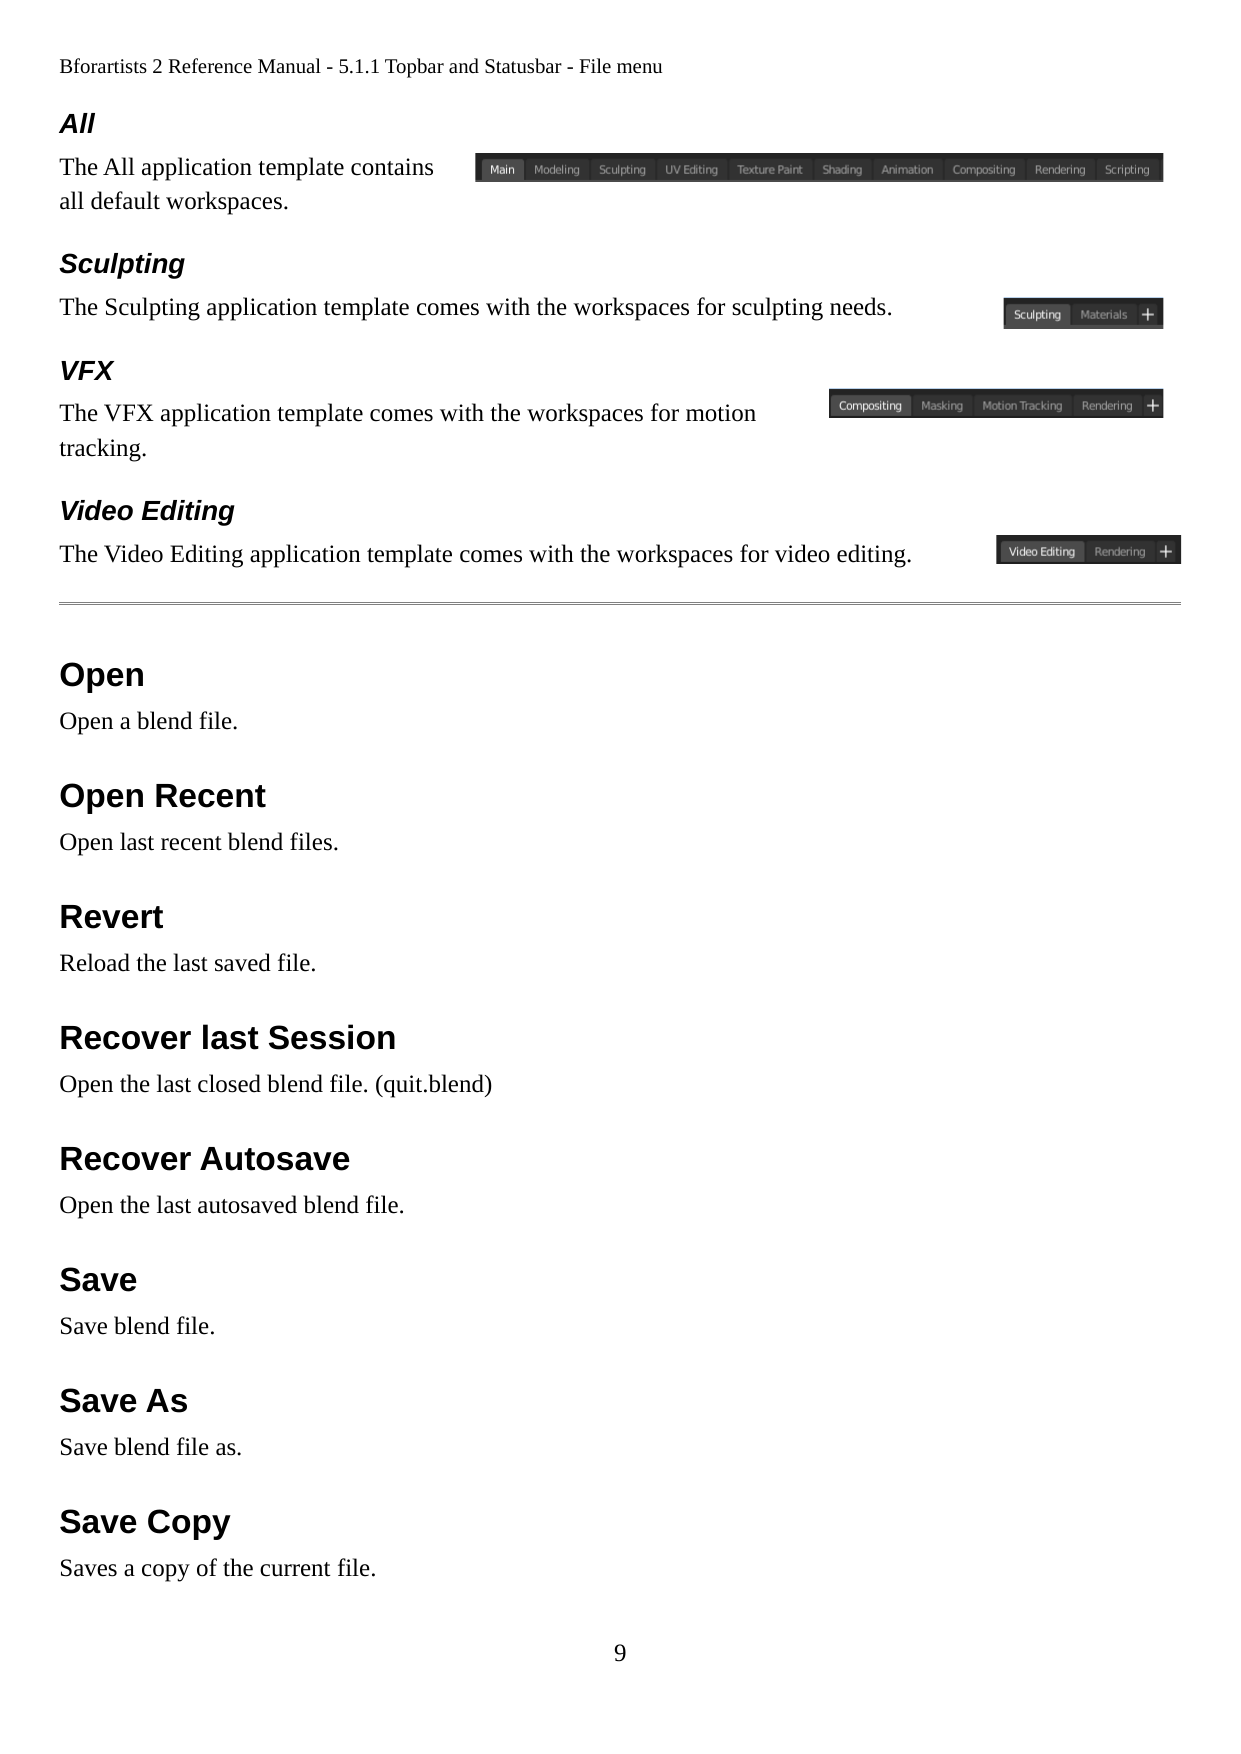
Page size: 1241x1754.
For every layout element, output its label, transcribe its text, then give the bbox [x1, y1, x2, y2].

text Saves a copy of the current file. [59, 1553, 1181, 1582]
subtitle Video Editing [59, 494, 1181, 526]
text Save blend file. [59, 1311, 1181, 1340]
text Open last recent blend files. [59, 827, 1181, 856]
text The All application template contains all default workspaces. [59, 152, 1181, 215]
subtitle Open [59, 655, 1181, 693]
text Open a blend file. [59, 706, 1181, 734]
picture [475, 153, 1164, 182]
subtitle VFX [59, 354, 1181, 386]
subtitle All [59, 107, 1181, 139]
text Open the last autosaved blend file. [59, 1190, 1181, 1219]
picture [829, 388, 1164, 418]
subtitle Save Copy [59, 1502, 1181, 1541]
text The Video Editing application template comes with the workspaces for video editing. [59, 539, 1181, 567]
text The VFX application template comes with the workspaces for motion tracking. [59, 398, 1181, 461]
text Reload the last saved file. [59, 948, 1181, 977]
picture [1003, 297, 1164, 329]
picture [996, 535, 1182, 564]
subtitle Save [59, 1260, 1181, 1298]
text Save blend file as. [59, 1432, 1181, 1461]
subtitle Save As [59, 1381, 1181, 1419]
subtitle Revert [59, 897, 1181, 935]
subtitle Recover last Session [59, 1018, 1181, 1056]
subtitle Open Recent [59, 776, 1181, 814]
text Open the last closed blend file. (quit.blend) [59, 1069, 1181, 1098]
subtitle Sculpting [59, 248, 1181, 280]
subtitle Recover Autosave [59, 1139, 1181, 1177]
text The Sculpting application template comes with the workspaces for sculpting needs. [59, 292, 1181, 321]
